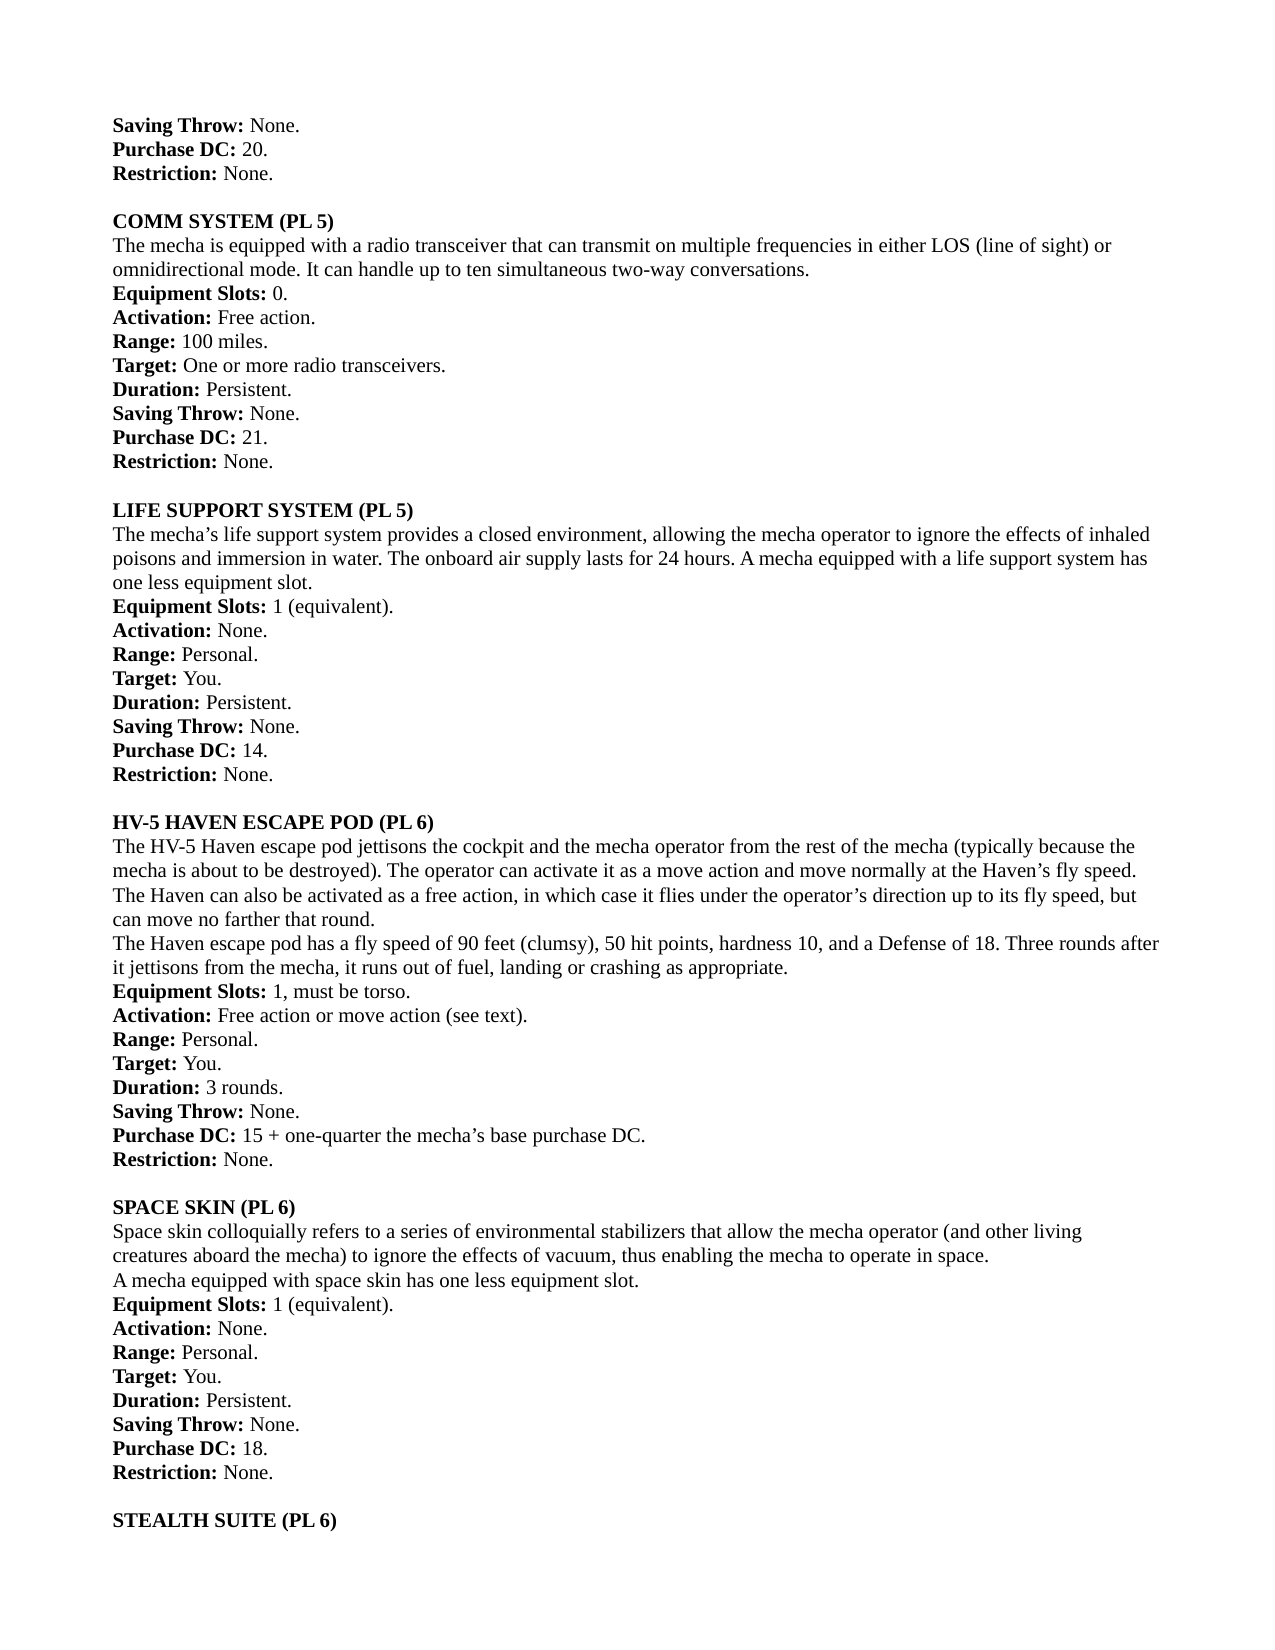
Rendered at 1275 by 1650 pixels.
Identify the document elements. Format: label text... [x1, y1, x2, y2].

text Equipment Slots: 1 (equivalent). [112, 1292, 1162, 1316]
text COMM SYSTEM (PL 5) [112, 209, 1162, 233]
text The HV-5 Haven escape pod jettisons the cockpit and the mecha operator from the rest of the mecha (typically because the mecha is about to be destroyed). The operator can activate it as a move action and move normally at the Haven’s fly speed. The Haven can also be activated as a free action, in which case it flies under the operator’s direction up to its fly speed, but can move no farther that round. [112, 834, 1162, 931]
text Activation: None. [112, 618, 1162, 642]
text Saving Throw: None. [112, 112, 1162, 137]
text Activation: Free action or move action (see text). [112, 1003, 1162, 1027]
text Target: You. [112, 666, 1162, 690]
text Restriction: None. [112, 449, 1162, 473]
text The mecha’s life support system provides a closed environment, allowing the mecha operator to ignore the effects of inhaled poisons and immersion in water. The onboard air supply lasts for 24 hours. A mecha equipped with a life support system has one less equipment slot. [112, 522, 1162, 594]
text Target: You. [112, 1364, 1162, 1388]
text HV-5 HAVEN ESCAPE POD (PL 6) [112, 810, 1162, 834]
text Restriction: None. [112, 762, 1162, 786]
text The mecha is equipped with a radio transceiver that can transmit on multiple frequencies in either LOS (line of sight) or omnidirectional mode. It can handle up to ten simultaneous two-way conversations. [112, 233, 1162, 281]
text STEALTH SUITE (PL 6) [112, 1508, 1162, 1532]
text Restriction: None. [112, 1460, 1162, 1484]
text Range: Personal. [112, 1027, 1162, 1051]
text Purchase DC: 14. [112, 738, 1162, 762]
text Restriction: None. [112, 161, 1162, 185]
text Target: You. [112, 1051, 1162, 1075]
text Purchase DC: 21. [112, 425, 1162, 449]
text Saving Throw: None. [112, 401, 1162, 425]
text Equipment Slots: 0. [112, 281, 1162, 305]
text Range: 100 miles. [112, 329, 1162, 353]
text Range: Personal. [112, 1340, 1162, 1364]
text Target: One or more radio transceivers. [112, 353, 1162, 377]
text Duration: Persistent. [112, 690, 1162, 714]
text Activation: Free action. [112, 305, 1162, 329]
text A mecha equipped with space skin has one less equipment slot. [112, 1267, 1162, 1292]
text Saving Throw: None. [112, 714, 1162, 738]
text Saving Throw: None. [112, 1412, 1162, 1436]
text Equipment Slots: 1 (equivalent). [112, 594, 1162, 618]
text Space skin colloquially refers to a series of environmental stabilizers that allow the mecha operator (and other living creatures aboard the mecha) to ignore the effects of vacuum, thus enabling the mecha to operate in space. [112, 1219, 1162, 1267]
text LIFE SUPPORT SYSTEM (PL 5) [112, 497, 1162, 522]
text Duration: Persistent. [112, 377, 1162, 401]
text SPACE SKIN (PL 6) [112, 1195, 1162, 1219]
text Restriction: None. [112, 1147, 1162, 1171]
text Saving Throw: None. [112, 1099, 1162, 1123]
text Range: Personal. [112, 642, 1162, 666]
text The Haven escape pod has a fly speed of 90 feet (clumsy), 50 hit points, hardness 10, and a Defense of 18. Three rounds after it jettisons from the mecha, it runs out of fuel, landing or crashing as appropriate. [112, 931, 1162, 979]
text Purchase DC: 18. [112, 1436, 1162, 1460]
text Duration: Persistent. [112, 1388, 1162, 1412]
text Activation: None. [112, 1316, 1162, 1340]
text Equipment Slots: 1, must be torso. [112, 979, 1162, 1003]
text Purchase DC: 15 + one-quarter the mecha’s base purchase DC. [112, 1123, 1162, 1147]
text Duration: 3 rounds. [112, 1075, 1162, 1099]
text Purchase DC: 20. [112, 137, 1162, 161]
